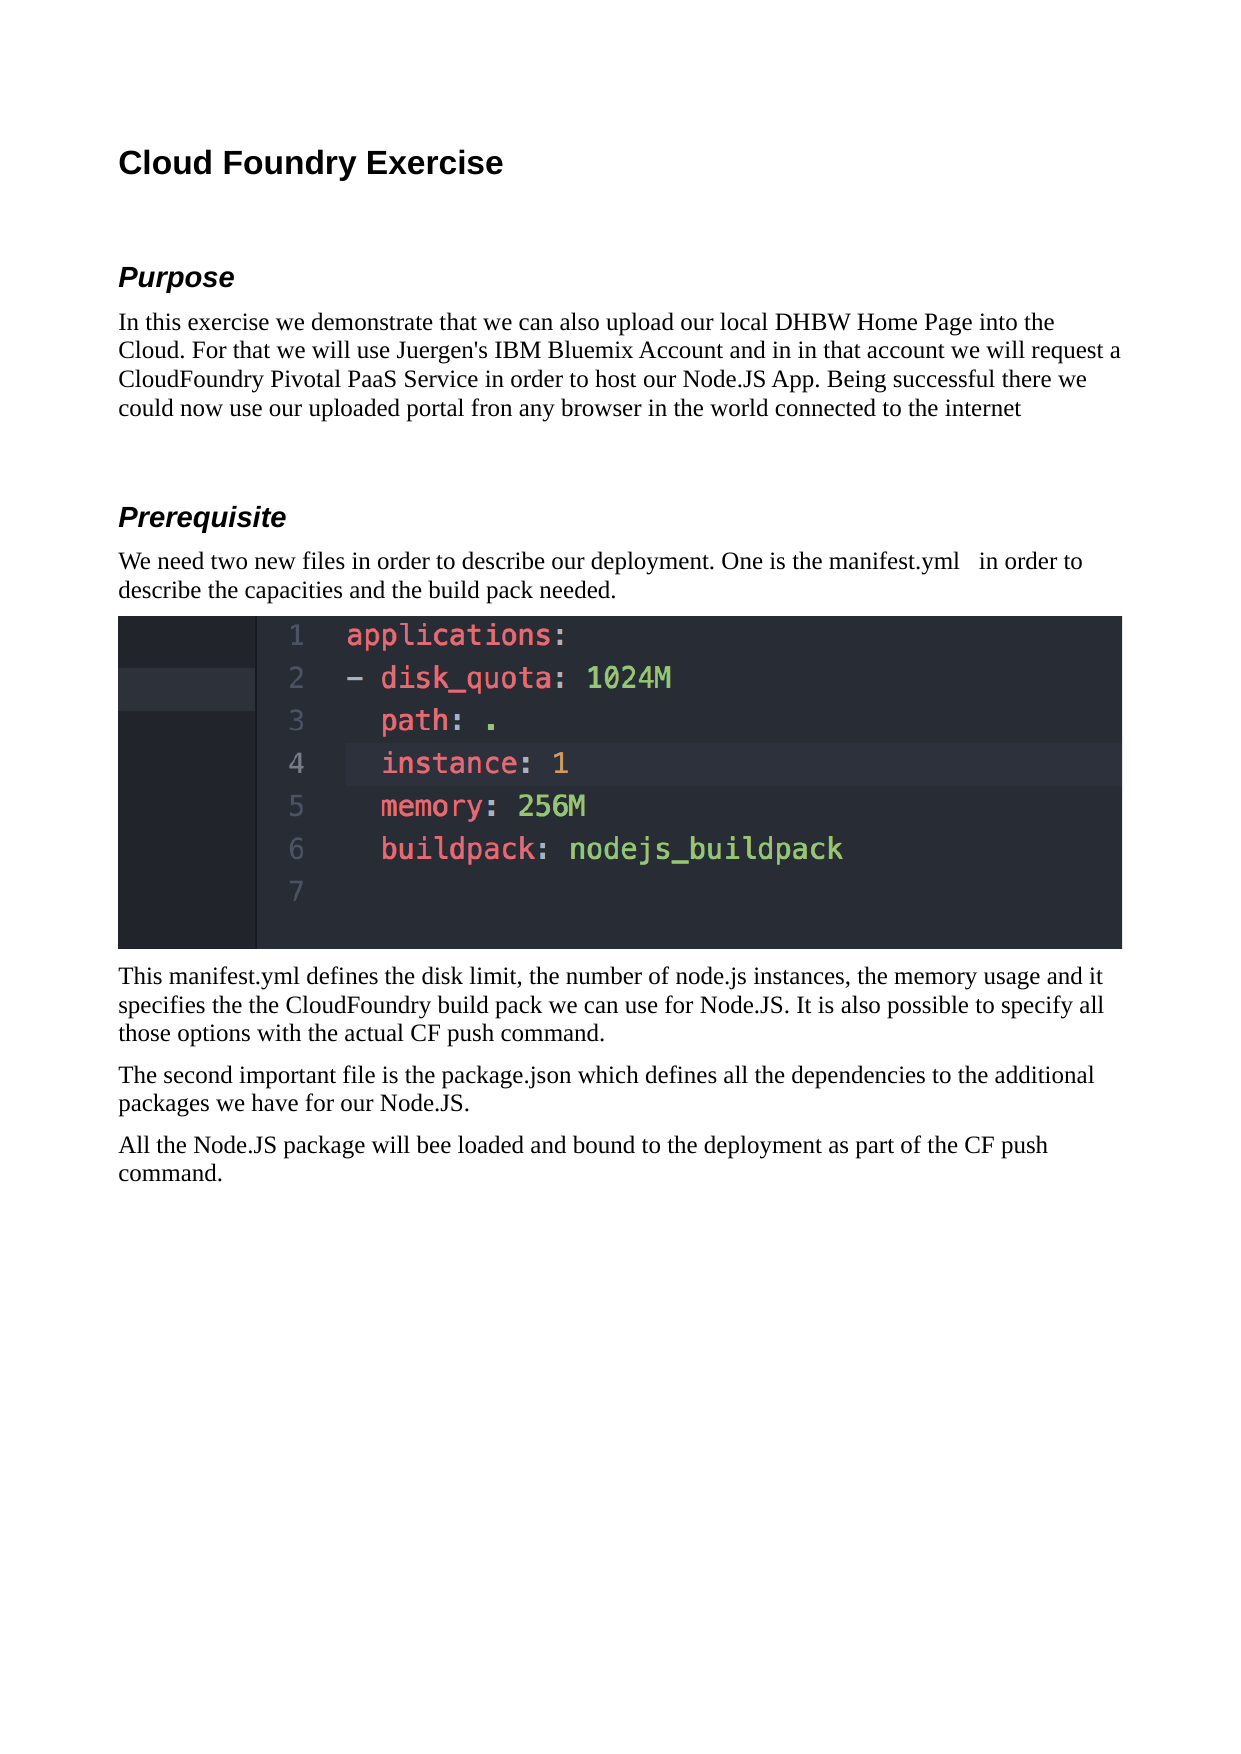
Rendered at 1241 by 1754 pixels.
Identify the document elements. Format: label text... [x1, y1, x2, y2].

text This manifest.yml defines the disk limit, the number of node.js instances, the memory usage and it specifies the the CloudFoundry build pack we can use for Node.JS. It is also possible to specify all those options with the actual CF push command. [118, 961, 1122, 1047]
text All the Node.JS package will bee loaded and bound to the deployment as part of the CF push command. [118, 1130, 1122, 1187]
subtitle Cloud Foundry Exercise [118, 143, 1122, 182]
picture [118, 616, 1123, 949]
text We need two new files in order to describe our deployment. One is the manifest.yml in order to describe the capacities and the build pack needed. [118, 546, 1122, 604]
subtitle Purpose [118, 261, 1122, 294]
text The second important file is the package.json which defines all the dependencies to the additional packages we have for our Node.JS. [118, 1060, 1122, 1117]
subtitle Prerequisite [118, 500, 1122, 534]
text In this exercise we demonstrate that we can also upload our local DHBW Home Page into the Cloud. For that we will use Juergen's IBM Bluemix Account and in in that account we will request a CloudFoundry Pivotal PaaS Service in order to host our Node.JS App. Being successful there we could now use our uploaded portal fron any browser in the world connected to the internet [118, 307, 1122, 422]
